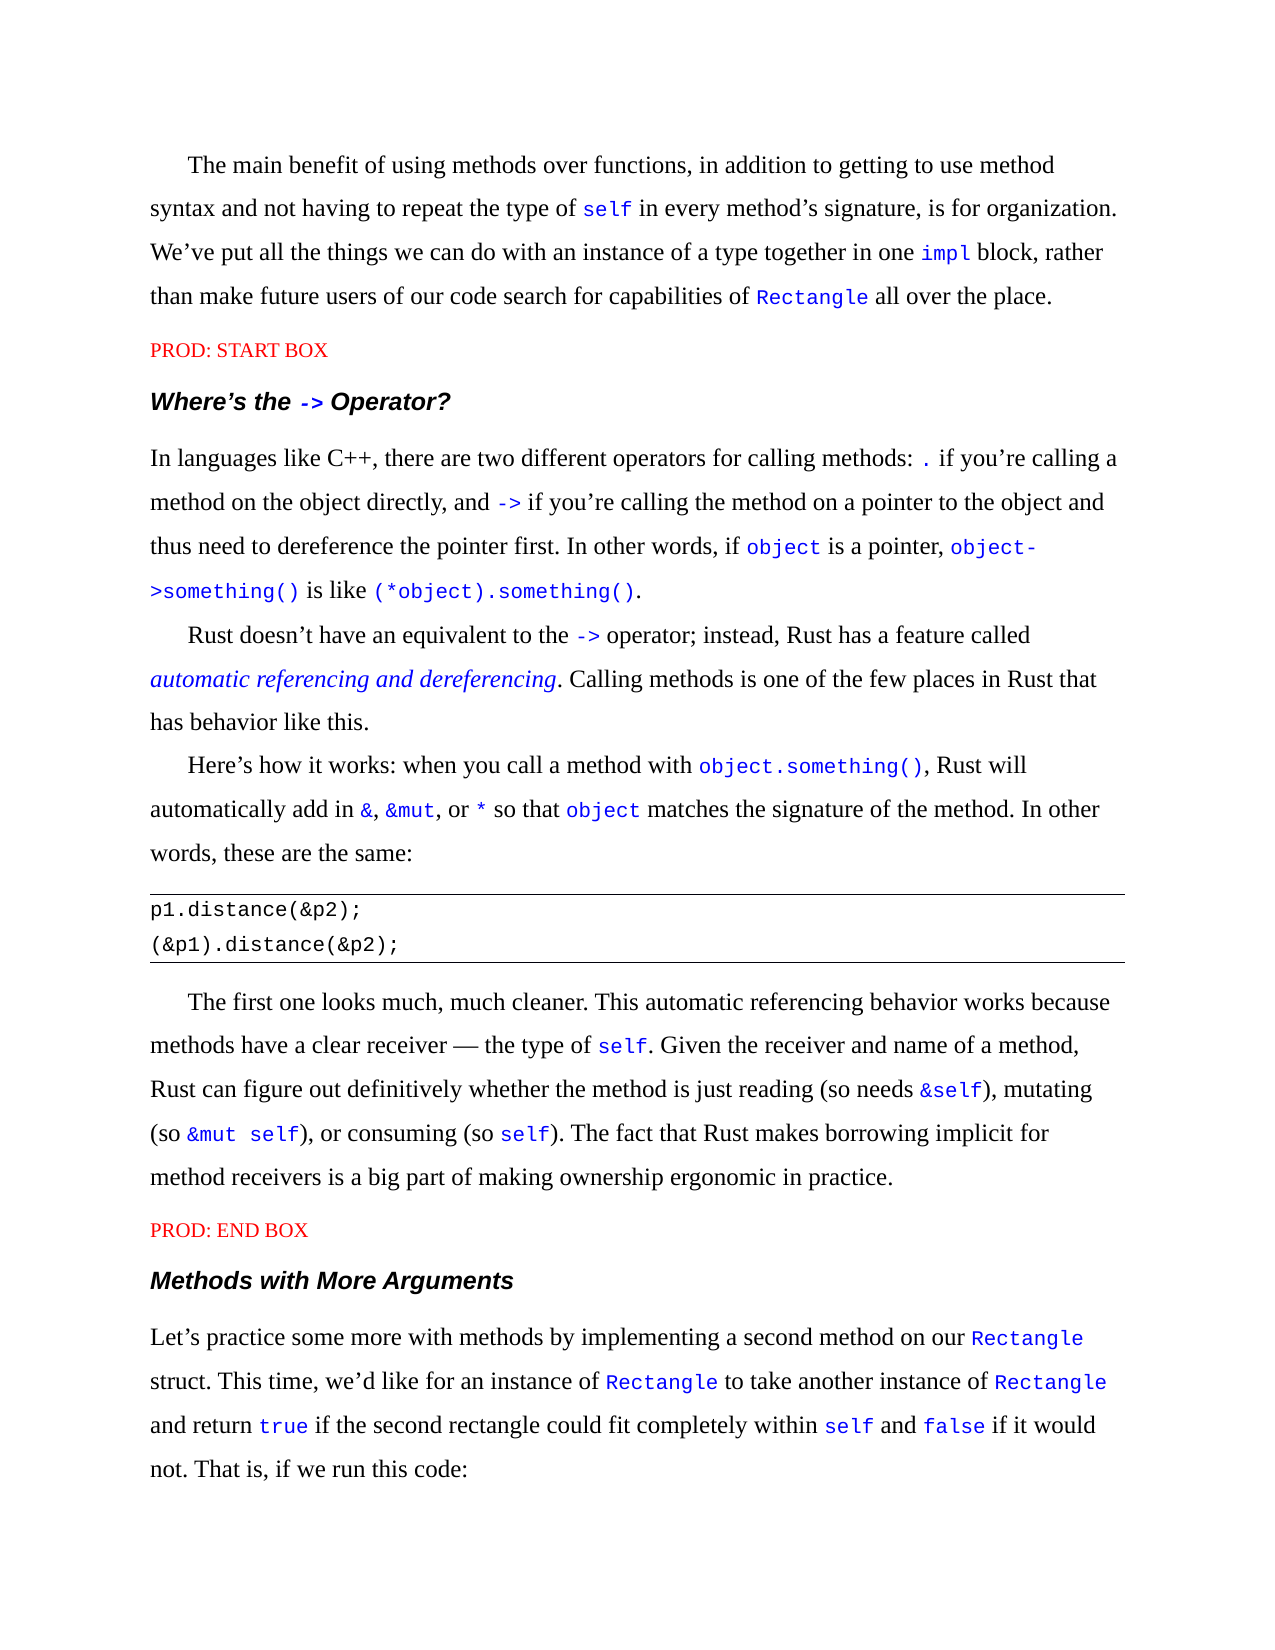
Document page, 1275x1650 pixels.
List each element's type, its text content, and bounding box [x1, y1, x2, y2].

text PROD: START BOX [150, 338, 1125, 362]
text Where’s the -> Operator? [150, 386, 1125, 416]
text In languages like C++, there are two different operators for calling methods: . if you’re calling a method on the object directly, and -> if you’re calling the method on a pointer to the object and thus need to dereference the pointer first. In other words, if object is a pointer, object->something() is like (*object).something(). [150, 443, 1125, 605]
text PROD: END BOX [150, 1218, 1125, 1242]
text Methods with More Arguments [150, 1266, 1125, 1295]
text Rust doesn’t have an equivalent to the -> operator; instead, Rust has a feature called automatic referencing and dereferencing. Calling methods is one of the few places in Rust that has behavior like this. [150, 620, 1125, 736]
text p1.distance(&p2); [150, 895, 1125, 922]
text The main benefit of using methods over functions, in addition to getting to use method syntax and not having to repeat the type of self in every method’s signature, is for organization. We’ve put all the things we can do with an instance of a type together in one impl block, rather than make future users of our code search for capabilities of Rectangle all over the place. [150, 150, 1125, 311]
text (&p1).distance(&p2); [150, 934, 1125, 962]
text The first one looks much, much cleaner. This automatic referencing behavior works because methods have a clear receiver — the type of self. Given the receiver and name of a method, Rust can figure out definitively whether the method is just reading (so needs &self), mutating (so &mut self), or consuming (so self). The fact that Rust makes borrowing implicit for method receivers is a big part of making ownership ergonomic in practice. [150, 987, 1125, 1191]
text Let’s practice some more with methods by implementing a second method on our Rectangle struct. This time, we’d like for an instance of Rectangle to take another instance of Rectangle and return true if the second rectangle could fit completely within self and false if it would not. That is, if we run this code: [150, 1322, 1125, 1483]
text Here’s how it works: when you call a method with object.something(), Rust will automatically add in &, &mut, or * so that object matches the signature of the method. In other words, these are the same: [150, 750, 1125, 867]
